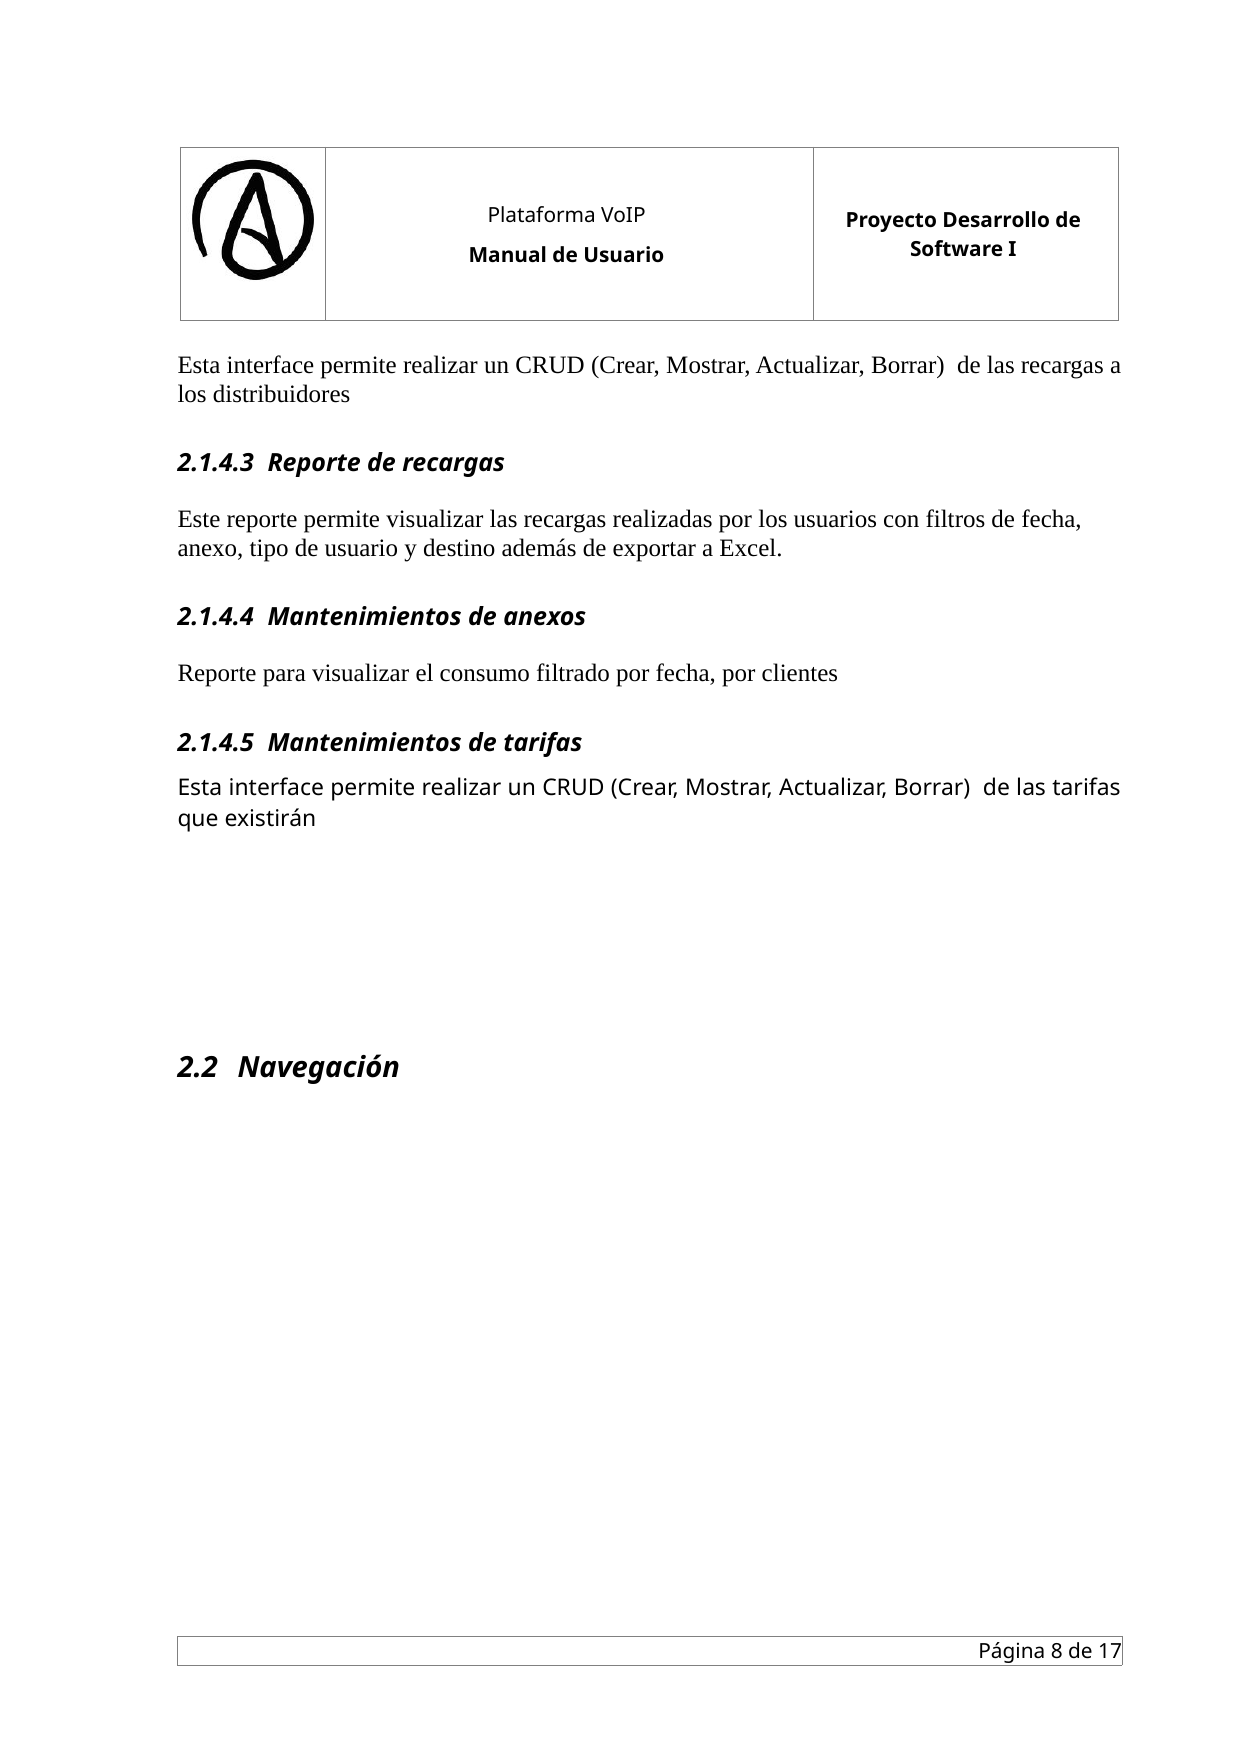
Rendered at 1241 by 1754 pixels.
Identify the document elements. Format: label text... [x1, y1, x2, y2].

text Este reporte permite visualizar las recargas realizadas por los usuarios con filtros de fecha, anexo, tipo de usuario y destino además de exportar a Excel. [177, 504, 1122, 561]
subtitle Navegación [177, 1046, 1122, 1086]
text Reporte para visualizar el consumo filtrado por fecha, por clientes [177, 658, 1122, 687]
subtitle Reporte de recargas [177, 445, 1122, 479]
text Esta interface permite realizar un CRUD (Crear, Mostrar, Actualizar, Borrar) de las recargas a los distribuidores [177, 350, 1122, 407]
subtitle Mantenimientos de anexos [177, 599, 1122, 633]
text Esta interface permite realizar un CRUD (Crear, Mostrar, Actualizar, Borrar) de las tarifas que existirán [177, 771, 1122, 833]
subtitle Mantenimientos de tarifas [177, 724, 1122, 758]
